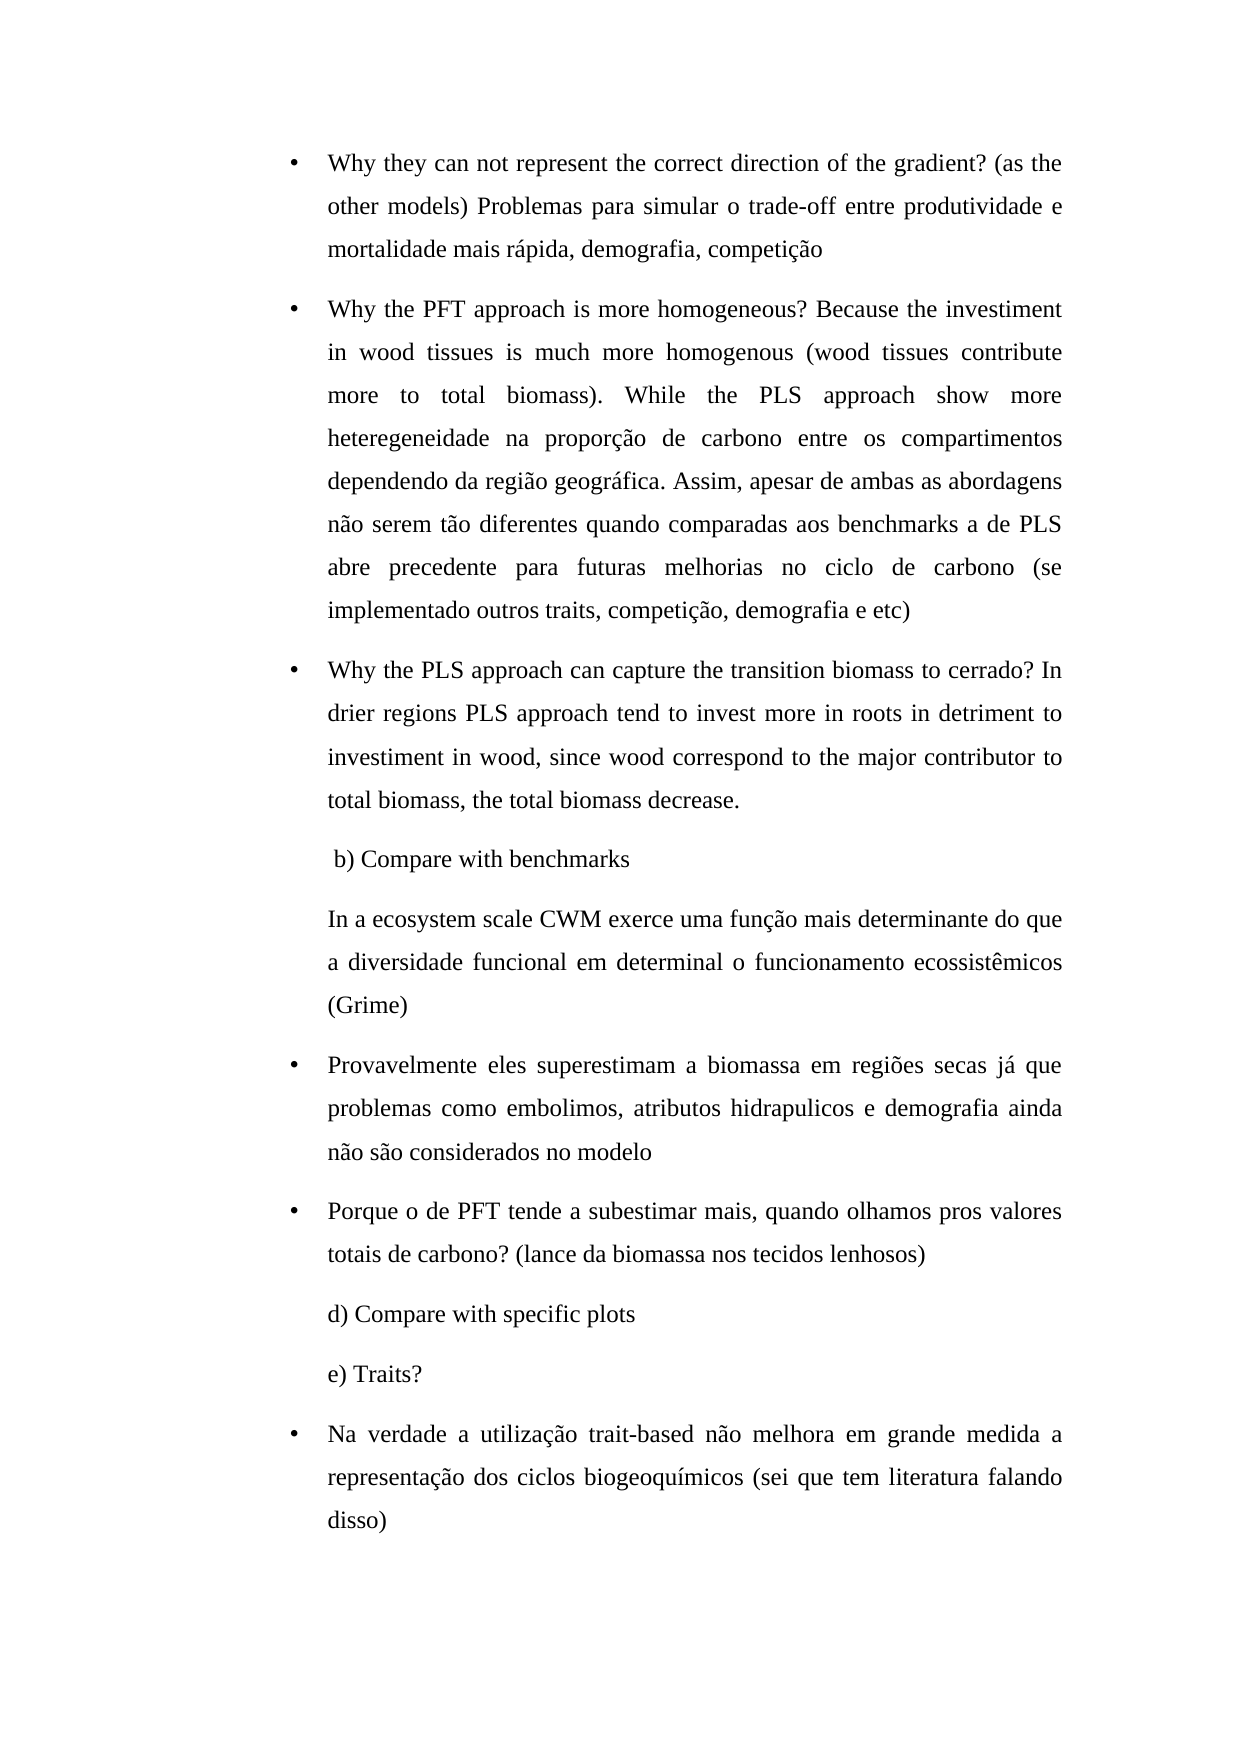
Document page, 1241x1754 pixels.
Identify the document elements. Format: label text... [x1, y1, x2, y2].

list Why they can not represent the correct direction of the gradient? (as the other models) Problemas para simular o trade-off entre produtividade e mortalidade mais rápida, demografia, competição [290, 148, 1063, 263]
list e) Traits? [290, 1359, 1063, 1388]
list Na verdade a utilização trait-based não melhora em grande medida a representação dos ciclos biogeoquímicos (sei que tem literatura falando disso) [290, 1419, 1063, 1534]
list Why the PLS approach can capture the transition biomass to cerrado? In drier regions PLS approach tend to invest more in roots in detriment to investiment in wood, since wood correspond to the major contributor to total biomass, the total biomass decrease. [290, 655, 1063, 813]
list Why the PFT approach is more homogeneous? Because the investiment in wood tissues is much more homogenous (wood tissues contribute more to total biomass). While the PLS approach show more heteregeneidade na proporção de carbono entre os compartimentos dependendo da região geográfica. Assim, apesar de ambas as abordagens não serem tão diferentes quando comparadas aos benchmarks a de PLS abre precedente para futuras melhorias no ciclo de carbono (se implementado outros traits, competição, demografia e etc) [290, 294, 1063, 624]
list Porque o de PFT tende a subestimar mais, quando olhamos pros valores totais de carbono? (lance da biomassa nos tecidos lenhosos) [290, 1196, 1063, 1268]
list b) Compare with benchmarks [290, 844, 1063, 873]
list d) Compare with specific plots [290, 1299, 1063, 1328]
list Provavelmente eles superestimam a biomassa em regiões secas já que problemas como embolimos, atributos hidrapulicos e demografia ainda não são considerados no modelo [290, 1050, 1063, 1165]
list In a ecosystem scale CWM exerce uma função mais determinante do que a diversidade funcional em determinal o funcionamento ecossistêmicos (Grime) [290, 904, 1063, 1019]
